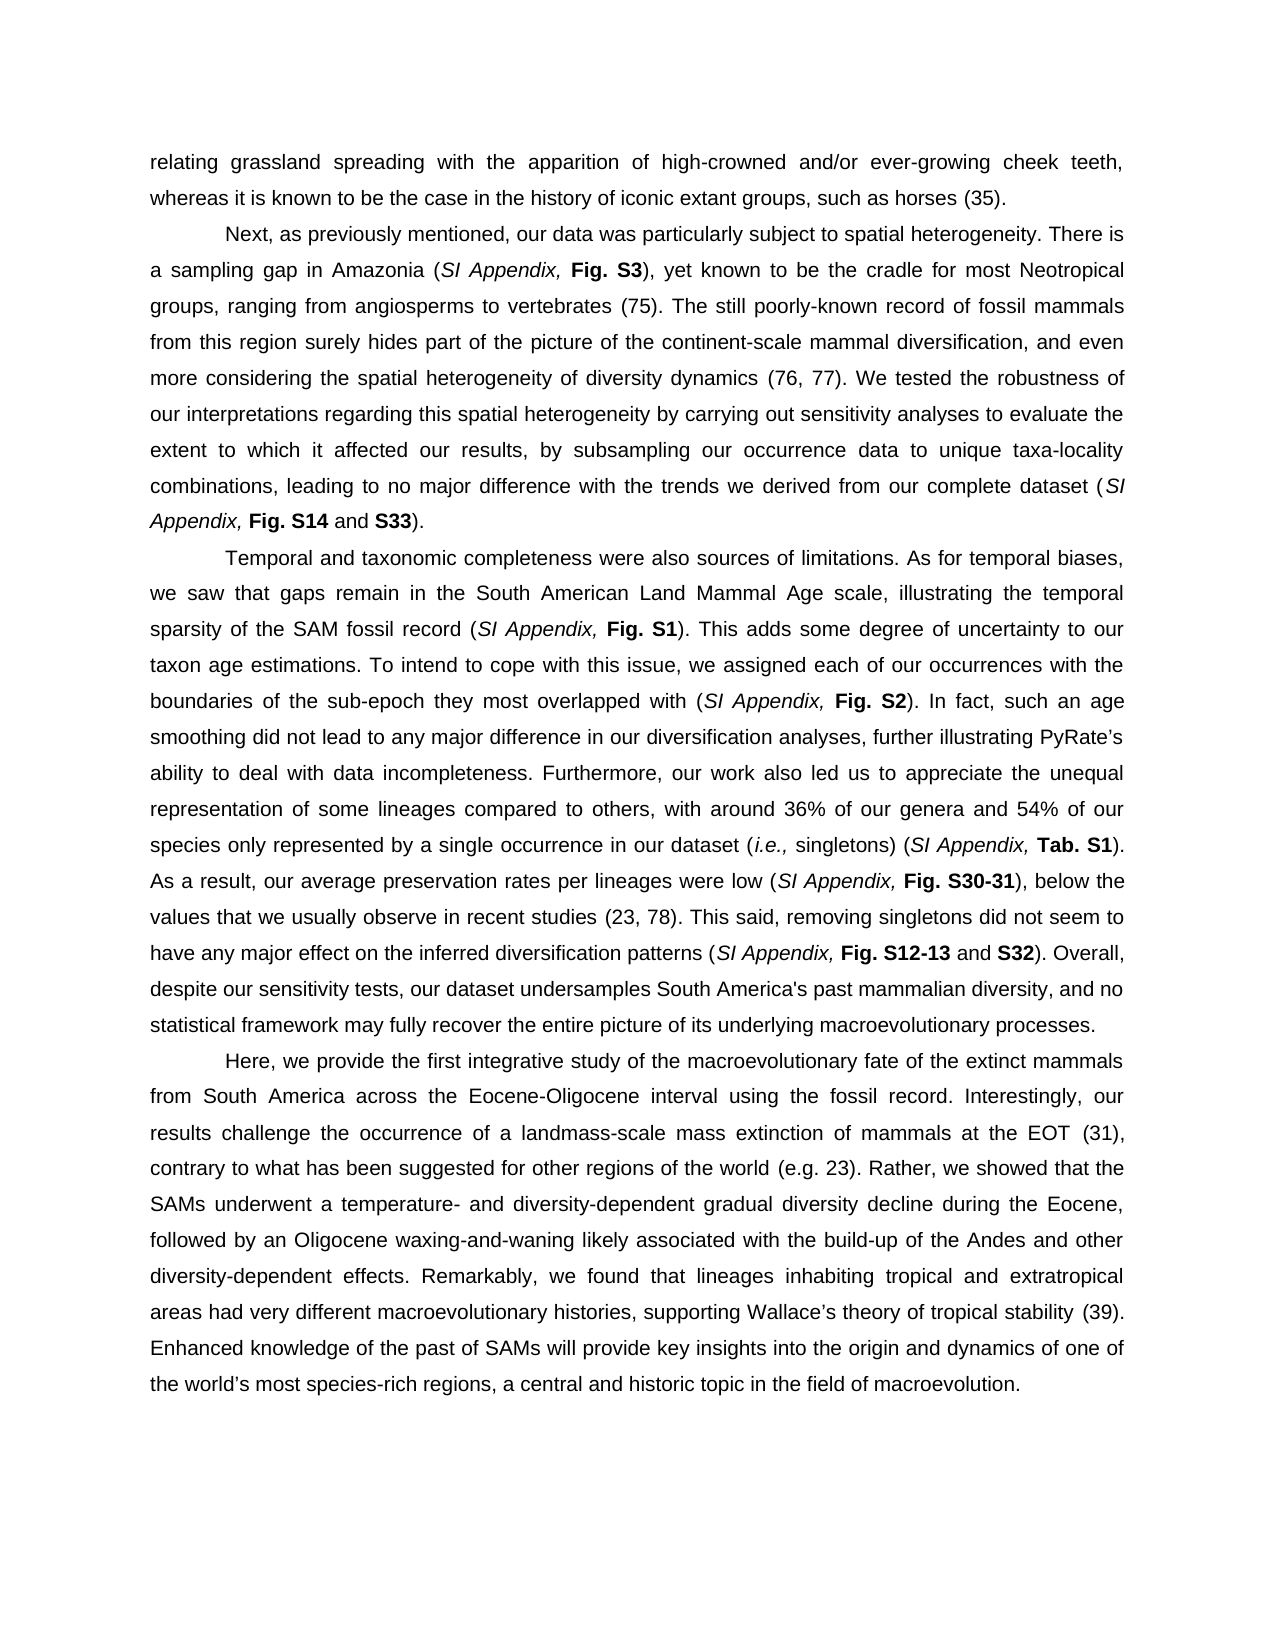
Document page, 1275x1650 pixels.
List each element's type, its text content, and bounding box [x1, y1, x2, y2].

text relating grassland spreading with the apparition of high-crowned and/or ever-growing cheek teeth, whereas it is known to be the case in the history of iconic extant groups, such as horses (35). [150, 150, 1125, 210]
text Here, we provide the first integrative study of the macroevolutionary fate of the extinct mammals from South America across the Eocene-Oligocene interval using the fossil record. Interestingly, our results challenge the occurrence of a landmass-scale mass extinction of mammals at the EOT (31), contrary to what has been suggested for other regions of the world (e.g. 23). Rather, we showed that the SAMs underwent a temperature- and diversity-dependent gradual diversity decline during the Eocene, followed by an Oligocene waxing-and-waning likely associated with the build-up of the Andes and other diversity-dependent effects. Remarkably, we found that lineages inhabiting tropical and extratropical areas had very different macroevolutionary histories, supporting Wallace’s theory of tropical stability (39). Enhanced knowledge of the past of SAMs will provide key insights into the origin and dynamics of one of the world’s most species-rich regions, a central and historic topic in the field of macroevolution. [150, 1048, 1125, 1396]
text Next, as previously mentioned, our data was particularly subject to spatial heterogeneity. There is a sampling gap in Amazonia (SI Appendix, Fig. S3), yet known to be the cradle for most Neotropical groups, ranging from angiosperms to vertebrates (75). The still poorly-known record of fossil mammals from this region surely hides part of the picture of the continent-scale mammal diversification, and even more considering the spatial heterogeneity of diversity dynamics (76, 77). We tested the robustness of our interpretations regarding this spatial heterogeneity by carrying out sensitivity analyses to evaluate the extent to which it affected our results, by subsampling our occurrence data to unique taxa-locality combinations, leading to no major difference with the trends we derived from our complete dataset (SI Appendix, Fig. S14 and S33). [150, 222, 1125, 533]
text Temporal and taxonomic completeness were also sources of limitations. As for temporal biases, we saw that gaps remain in the South American Land Mammal Age scale, illustrating the temporal sparsity of the SAM fossil record (SI Appendix, Fig. S1). This adds some degree of uncertainty to our taxon age estimations. To intend to cope with this issue, we assigned each of our occurrences with the boundaries of the sub-epoch they most overlapped with (SI Appendix, Fig. S2). In fact, such an age smoothing did not lead to any major difference in our diversification analyses, further illustrating PyRate’s ability to deal with data incompleteness. Furthermore, our work also led us to appreciate the unequal representation of some lineages compared to others, with around 36% of our genera and 54% of our species only represented by a single occurrence in our dataset (i.e., singletons) (SI Appendix, Tab. S1). As a result, our average preservation rates per lineages were low (SI Appendix, Fig. S30-31), below the values that we usually observe in recent studies (23, 78). This said, removing singletons did not seem to have any major effect on the inferred diversification patterns (SI Appendix, Fig. S12-13 and S32). Overall, despite our sensitivity tests, our dataset undersamples South America's past mammalian diversity, and no statistical framework may fully recover the entire picture of its underlying macroevolutionary processes. [150, 545, 1125, 1036]
